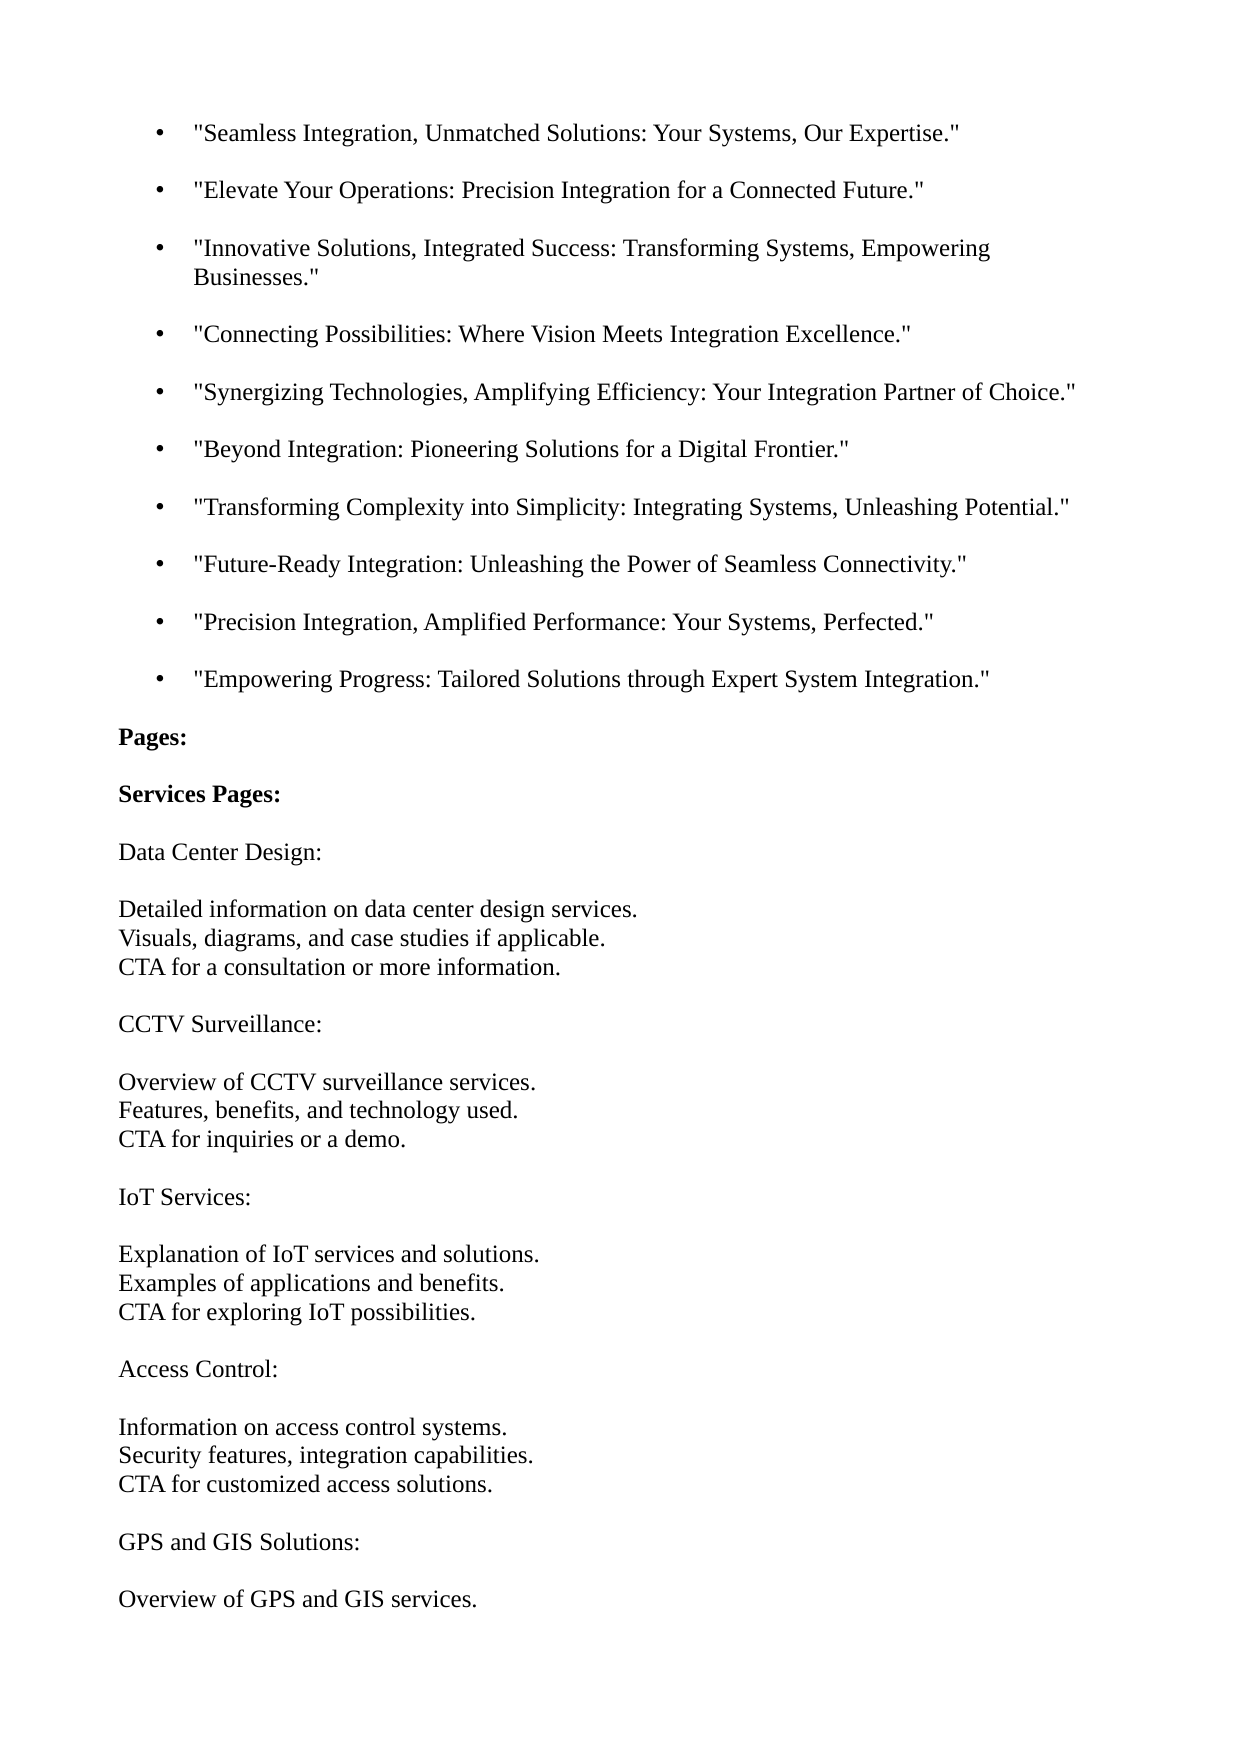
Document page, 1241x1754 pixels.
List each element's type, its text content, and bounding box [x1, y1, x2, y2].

text Overview of CCTV surveillance services. [118, 1067, 1122, 1096]
text Visuals, diagrams, and case studies if applicable. [118, 923, 1122, 952]
text CCTV Surveillance: [118, 1009, 1122, 1038]
text Overview of GPS and GIS services. [118, 1584, 1122, 1613]
list "Precision Integration, Amplified Performance: Your Systems, Perfected." [156, 607, 1122, 636]
list "Elevate Your Operations: Precision Integration for a Connected Future." [156, 176, 1122, 204]
list "Empowering Progress: Tailored Solutions through Expert System Integration." [156, 664, 1122, 693]
list "Beyond Integration: Pioneering Solutions for a Digital Frontier." [156, 434, 1122, 463]
list "Future-Ready Integration: Unleashing the Power of Seamless Connectivity." [156, 549, 1122, 578]
text Features, benefits, and technology used. [118, 1096, 1122, 1124]
text IoT Services: [118, 1182, 1122, 1211]
text Information on access control systems. [118, 1412, 1122, 1441]
text Security features, integration capabilities. [118, 1441, 1122, 1469]
text GPS and GIS Solutions: [118, 1527, 1122, 1556]
text CTA for inquiries or a demo. [118, 1124, 1122, 1153]
text Examples of applications and benefits. [118, 1268, 1122, 1297]
text Explanation of IoT services and solutions. [118, 1239, 1122, 1268]
text Access Control: [118, 1354, 1122, 1383]
text CTA for exploring IoT possibilities. [118, 1297, 1122, 1326]
list "Seamless Integration, Unmatched Solutions: Your Systems, Our Expertise." [156, 118, 1122, 147]
text Services Pages: [118, 779, 1122, 808]
list "Innovative Solutions, Integrated Success: Transforming Systems, Empowering Businesses." [156, 233, 1122, 291]
text Detailed information on data center design services. [118, 894, 1122, 923]
text Data Center Design: [118, 837, 1122, 866]
list "Synergizing Technologies, Amplifying Efficiency: Your Integration Partner of Choice." [156, 377, 1122, 406]
text Pages: [118, 722, 1122, 751]
list "Transforming Complexity into Simplicity: Integrating Systems, Unleashing Potential." [156, 492, 1122, 521]
list "Connecting Possibilities: Where Vision Meets Integration Excellence." [156, 319, 1122, 348]
text CTA for a consultation or more information. [118, 952, 1122, 981]
text CTA for customized access solutions. [118, 1469, 1122, 1498]
